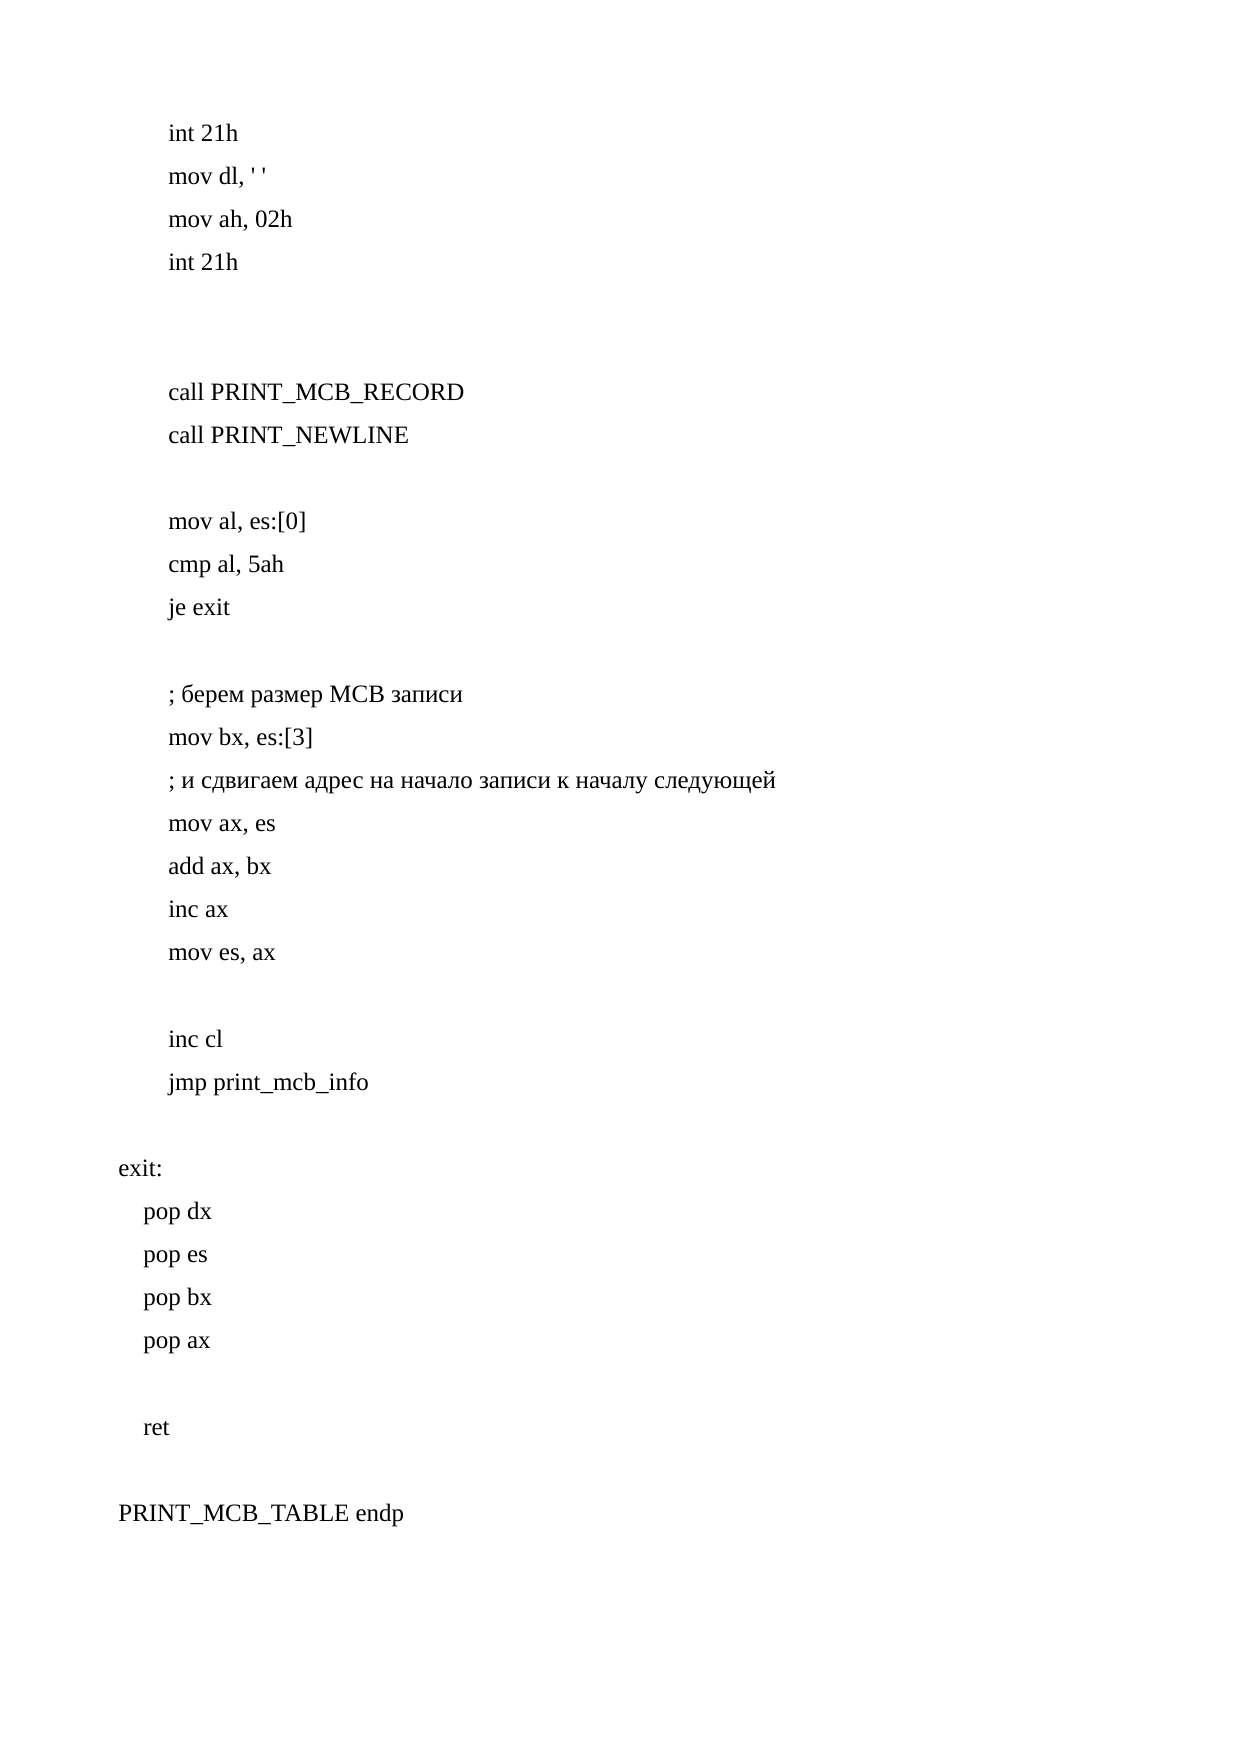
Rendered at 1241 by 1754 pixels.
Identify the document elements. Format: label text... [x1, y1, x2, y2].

text PRINT_MCB_TABLE endp [118, 1498, 1122, 1527]
text mov ah, 02h [118, 204, 1122, 233]
text pop dx [118, 1196, 1122, 1225]
text int 21h [118, 118, 1122, 147]
text add ax, bx [118, 851, 1122, 880]
text call PRINT_MCB_RECORD [118, 377, 1122, 406]
text int 21h [118, 247, 1122, 276]
text mov es, ax [118, 937, 1122, 966]
text jmp print_mcb_info [118, 1067, 1122, 1096]
text inc cl [118, 1024, 1122, 1052]
text mov dl, ' ' [118, 161, 1122, 190]
text mov ax, es [118, 808, 1122, 837]
text pop bx [118, 1282, 1122, 1311]
text mov bx, es:[3] [118, 722, 1122, 751]
text pop ax [118, 1326, 1122, 1354]
text je exit [118, 592, 1122, 621]
text cmp al, 5ah [118, 549, 1122, 578]
text call PRINT_NEWLINE [118, 420, 1122, 449]
text ; берем размер MCB записи [118, 679, 1122, 707]
text inc ax [118, 894, 1122, 923]
text mov al, es:[0] [118, 506, 1122, 535]
text pop es [118, 1239, 1122, 1268]
text ret [118, 1412, 1122, 1441]
text exit: [118, 1153, 1122, 1182]
text ; и сдвигаем адрес на начало записи к началу следующей [118, 765, 1122, 794]
